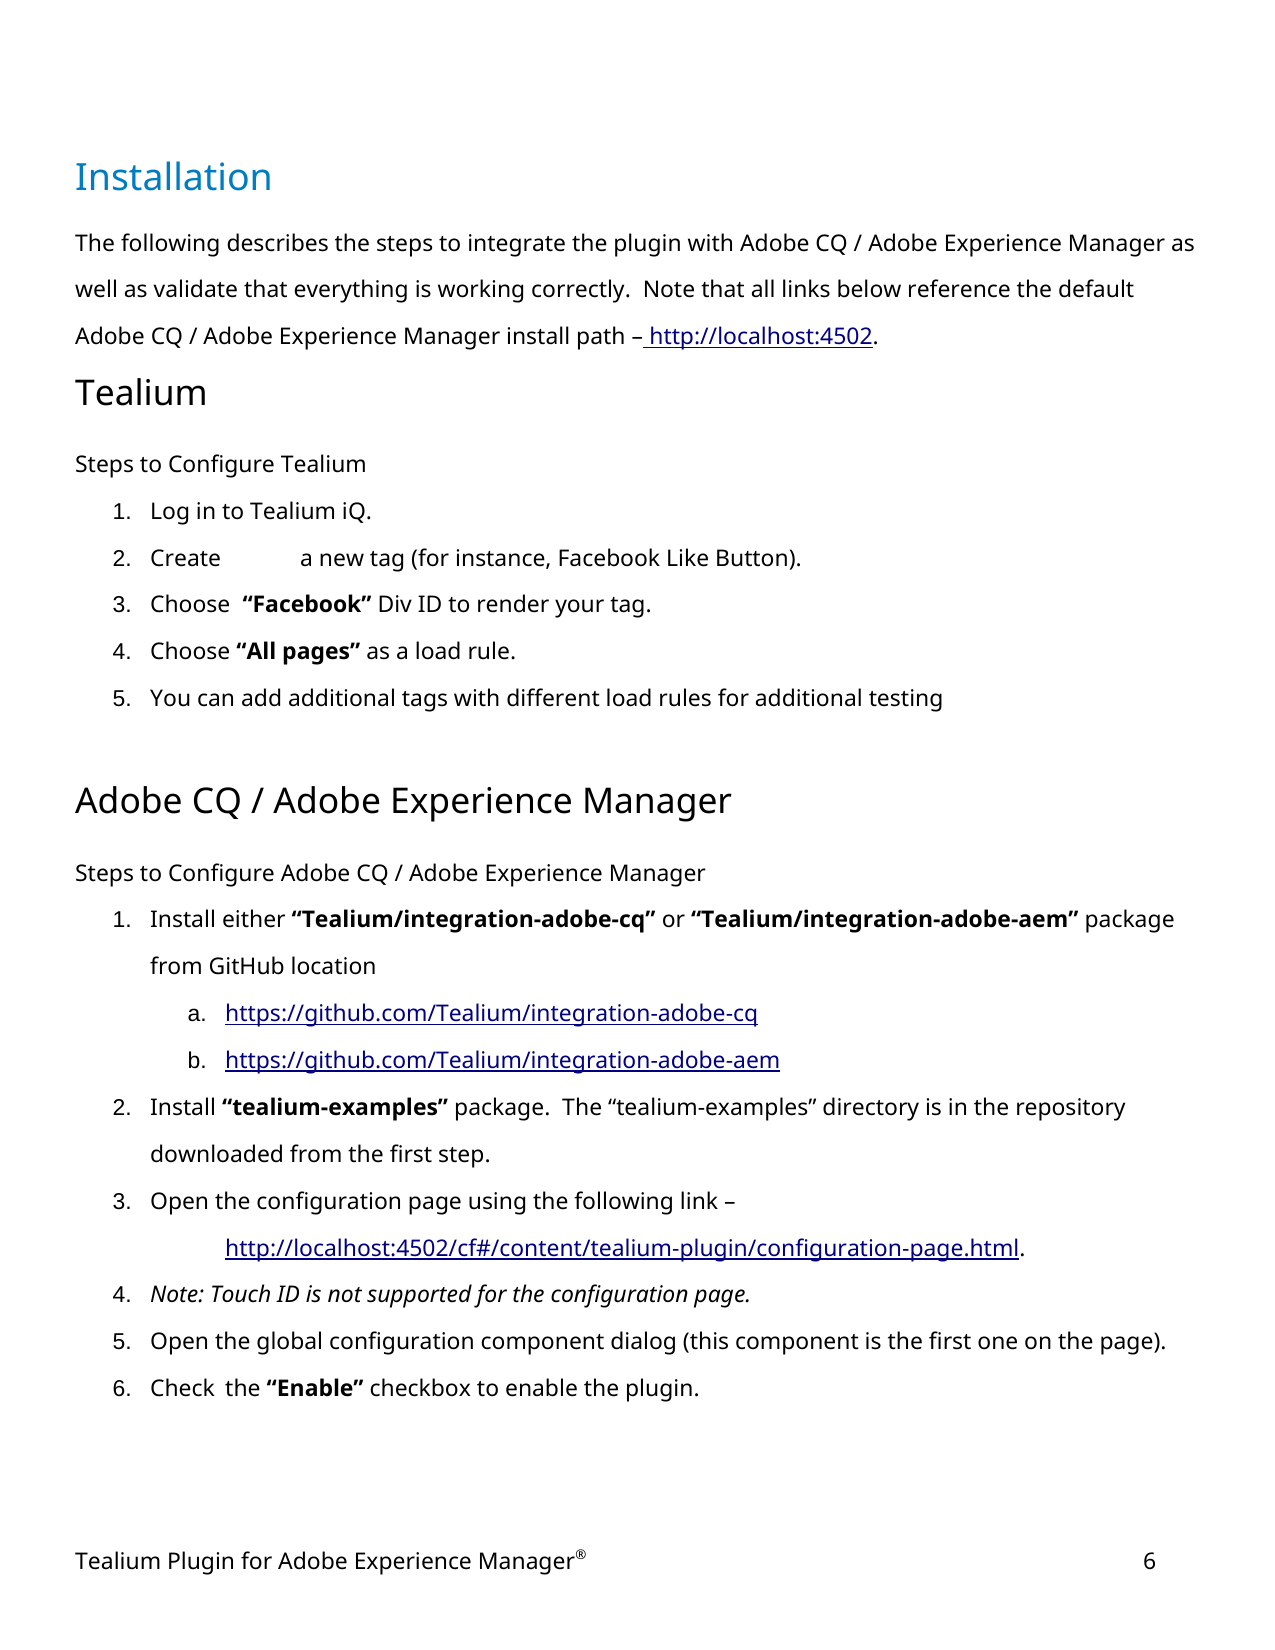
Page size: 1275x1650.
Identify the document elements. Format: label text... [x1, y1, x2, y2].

list Choose “All pages” as a load rule. [112, 635, 1200, 667]
list Create a new tag (for instance, Facebook Like Button). [112, 542, 1200, 573]
list https://github.com/Tealium/integration-adobe-cq [187, 997, 1200, 1028]
text The following describes the steps to integrate the plugin with Adobe CQ / Adobe Experience Manager as well as validate that everything is working correctly. Note that all links below reference the default Adobe CQ / Adobe Experience Manager install path – http://localhost:4502. [75, 227, 1200, 352]
text Steps to Configure Adobe CQ / Adobe Experience Manager [75, 857, 1200, 888]
list Open the global configuration component dialog (this component is the first one on the page). [112, 1325, 1200, 1357]
list Install “tealium-examples” package. The “tealium-examples” directory is in the repository downloaded from the first step. [112, 1091, 1200, 1169]
list Choose “Facebook” Div ID to render your tag. [112, 588, 1200, 620]
list Check the “Enable” checkbox to enable the plugin. [112, 1372, 1200, 1403]
text Steps to Configure Tealium [75, 448, 1200, 479]
subtitle Installation [75, 150, 1200, 201]
list You can add additional tags with different load rules for additional testing [112, 682, 1200, 713]
subtitle Tealium [75, 367, 1200, 415]
list Install either “Tealium/integration-adobe-cq” or “Tealium/integration-adobe-aem” package from GitHub location [112, 903, 1200, 982]
list Open the configuration page using the following link – http://localhost:4502/cf#/content/tealium-plugin/configuration-page.html. [112, 1185, 1200, 1263]
subtitle Adobe CQ / Adobe Experience Manager [75, 776, 1200, 824]
list Log in to Tealium iQ. [112, 495, 1200, 526]
list https://github.com/Tealium/integration-adobe-aem [187, 1044, 1200, 1075]
list Note: Touch ID is not supported for the configuration page. [112, 1278, 1200, 1310]
